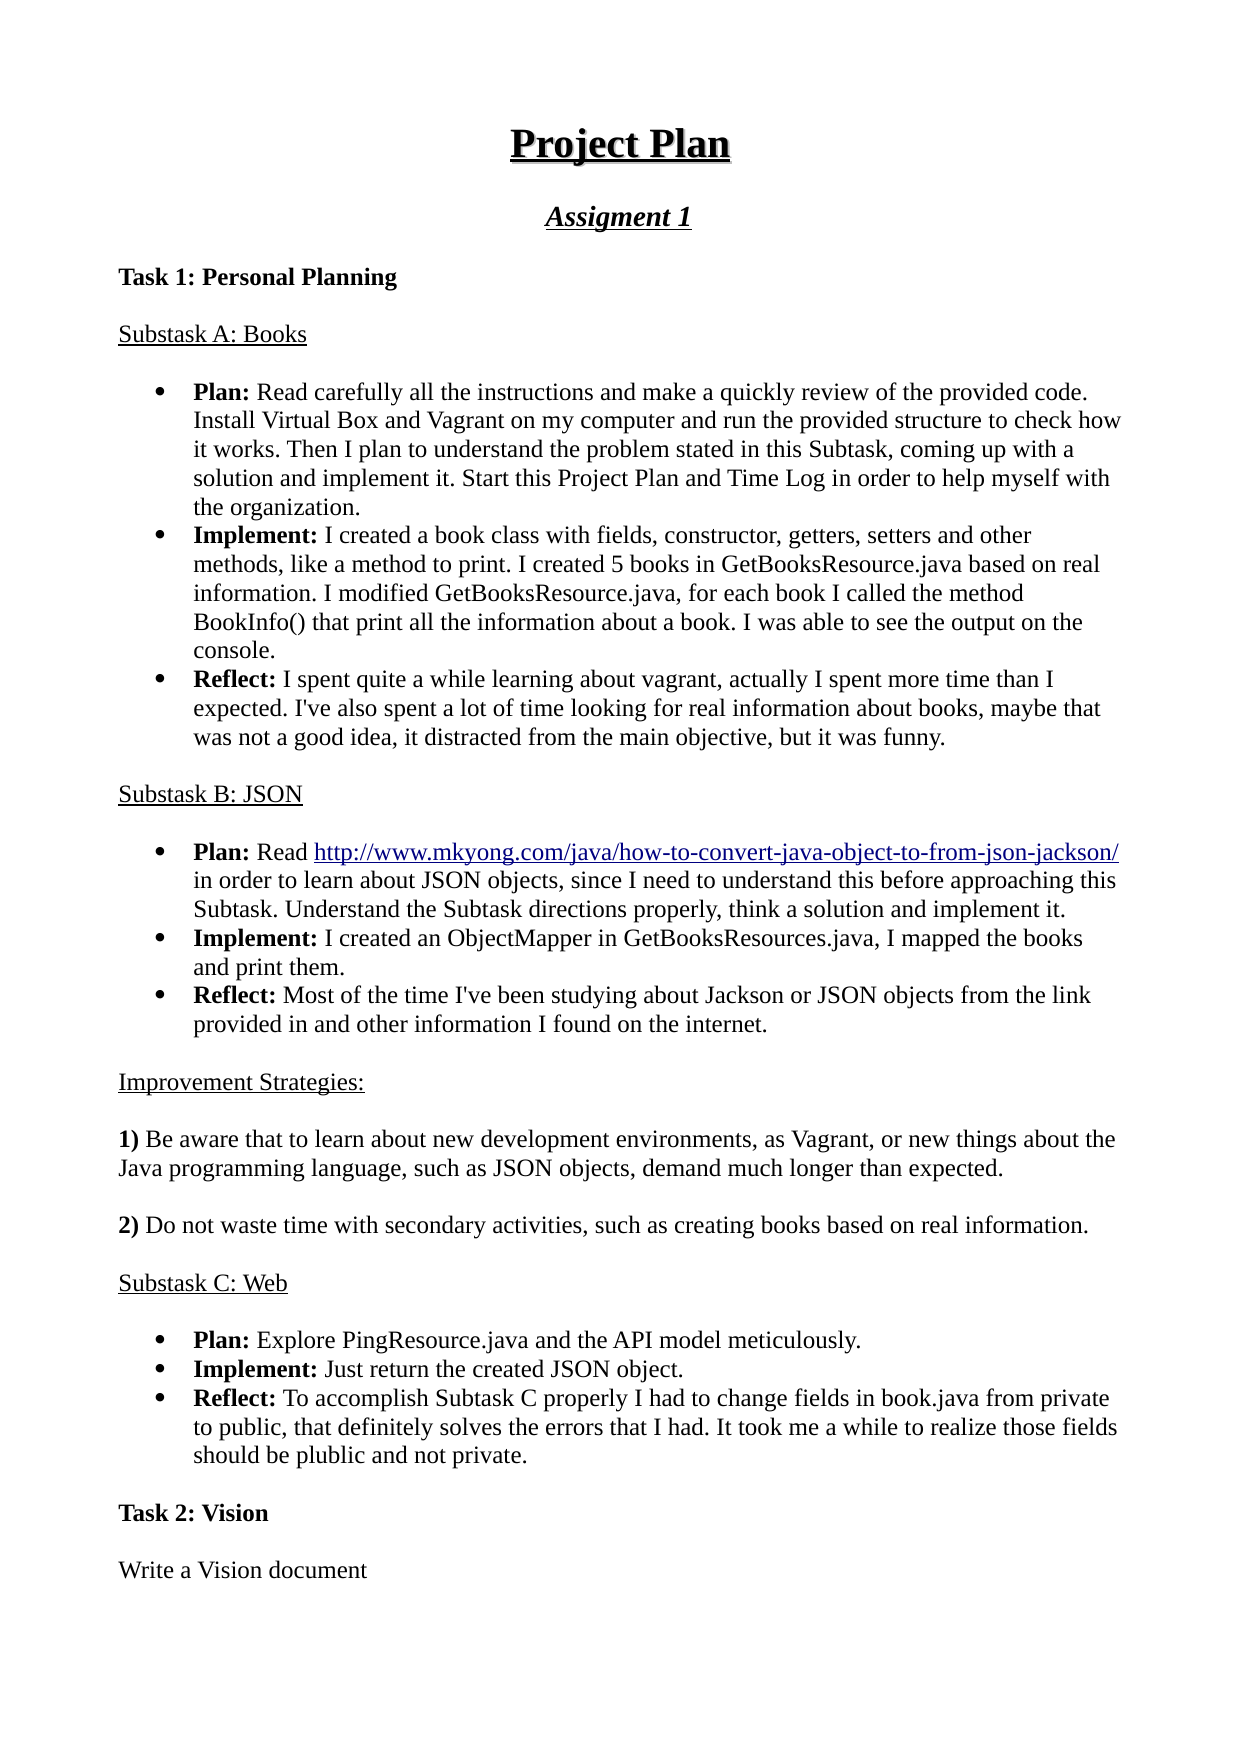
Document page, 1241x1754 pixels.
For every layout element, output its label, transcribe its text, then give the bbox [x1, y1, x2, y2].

text Assigment 1 [118, 199, 1122, 233]
list Reflect: To accomplish Subtask C properly I had to change fields in book.java from private to public, that definitely solves the errors that I had. It took me a while to realize those fields should be plublic and not private. [156, 1383, 1122, 1469]
text Task 2: Vision [118, 1498, 1122, 1527]
text 2) Do not waste time with secondary activities, such as creating books based on real information. [118, 1211, 1122, 1239]
text Substask C: Web [118, 1268, 1122, 1297]
text Project Plan [118, 118, 1122, 166]
text Task 1: Personal Planning [118, 262, 1122, 291]
text Improvement Strategies: [118, 1067, 1122, 1096]
list Plan: Read http://www.mkyong.com/java/how-to-convert-java-object-to-from-json-jackson/ in order to learn about JSON objects, since I need to understand this before approaching this Subtask. Understand the Subtask directions properly, think a solution and implement it. [156, 837, 1122, 923]
text Write a Vision document [118, 1556, 1122, 1584]
list Implement: I created a book class with fields, constructor, getters, setters and other methods, like a method to print. I created 5 books in GetBooksResource.java based on real information. I modified GetBooksResource.java, for each book I called the method BookInfo() that print all the information about a book. I was able to see the output on the console. [156, 521, 1122, 664]
list Plan: Explore PingResource.java and the API model meticulously. [156, 1326, 1122, 1354]
text 1) Be aware that to learn about new development environments, as Vagrant, or new things about the Java programming language, such as JSON objects, demand much longer than expected. [118, 1124, 1122, 1182]
list Reflect: Most of the time I've been studying about Jackson or JSON objects from the link provided in and other information I found on the internet. [156, 981, 1122, 1038]
list Implement: I created an ObjectMapper in GetBooksResources.java, I mapped the books and print them. [156, 923, 1122, 981]
list Implement: Just return the created JSON object. [156, 1354, 1122, 1383]
text Substask B: JSON [118, 779, 1122, 808]
text Substask A: Books [118, 319, 1122, 348]
list Plan: Read carefully all the instructions and make a quickly review of the provided code. Install Virtual Box and Vagrant on my computer and run the provided structure to check how it works. Then I plan to understand the problem stated in this Subtask, coming up with a solution and implement it. Start this Project Plan and Time Log in order to help myself with the organization. [156, 377, 1122, 521]
list Reflect: I spent quite a while learning about vagrant, actually I spent more time than I expected. I've also spent a lot of time looking for real information about books, maybe that was not a good idea, it distracted from the main objective, but it was funny. [156, 664, 1122, 751]
